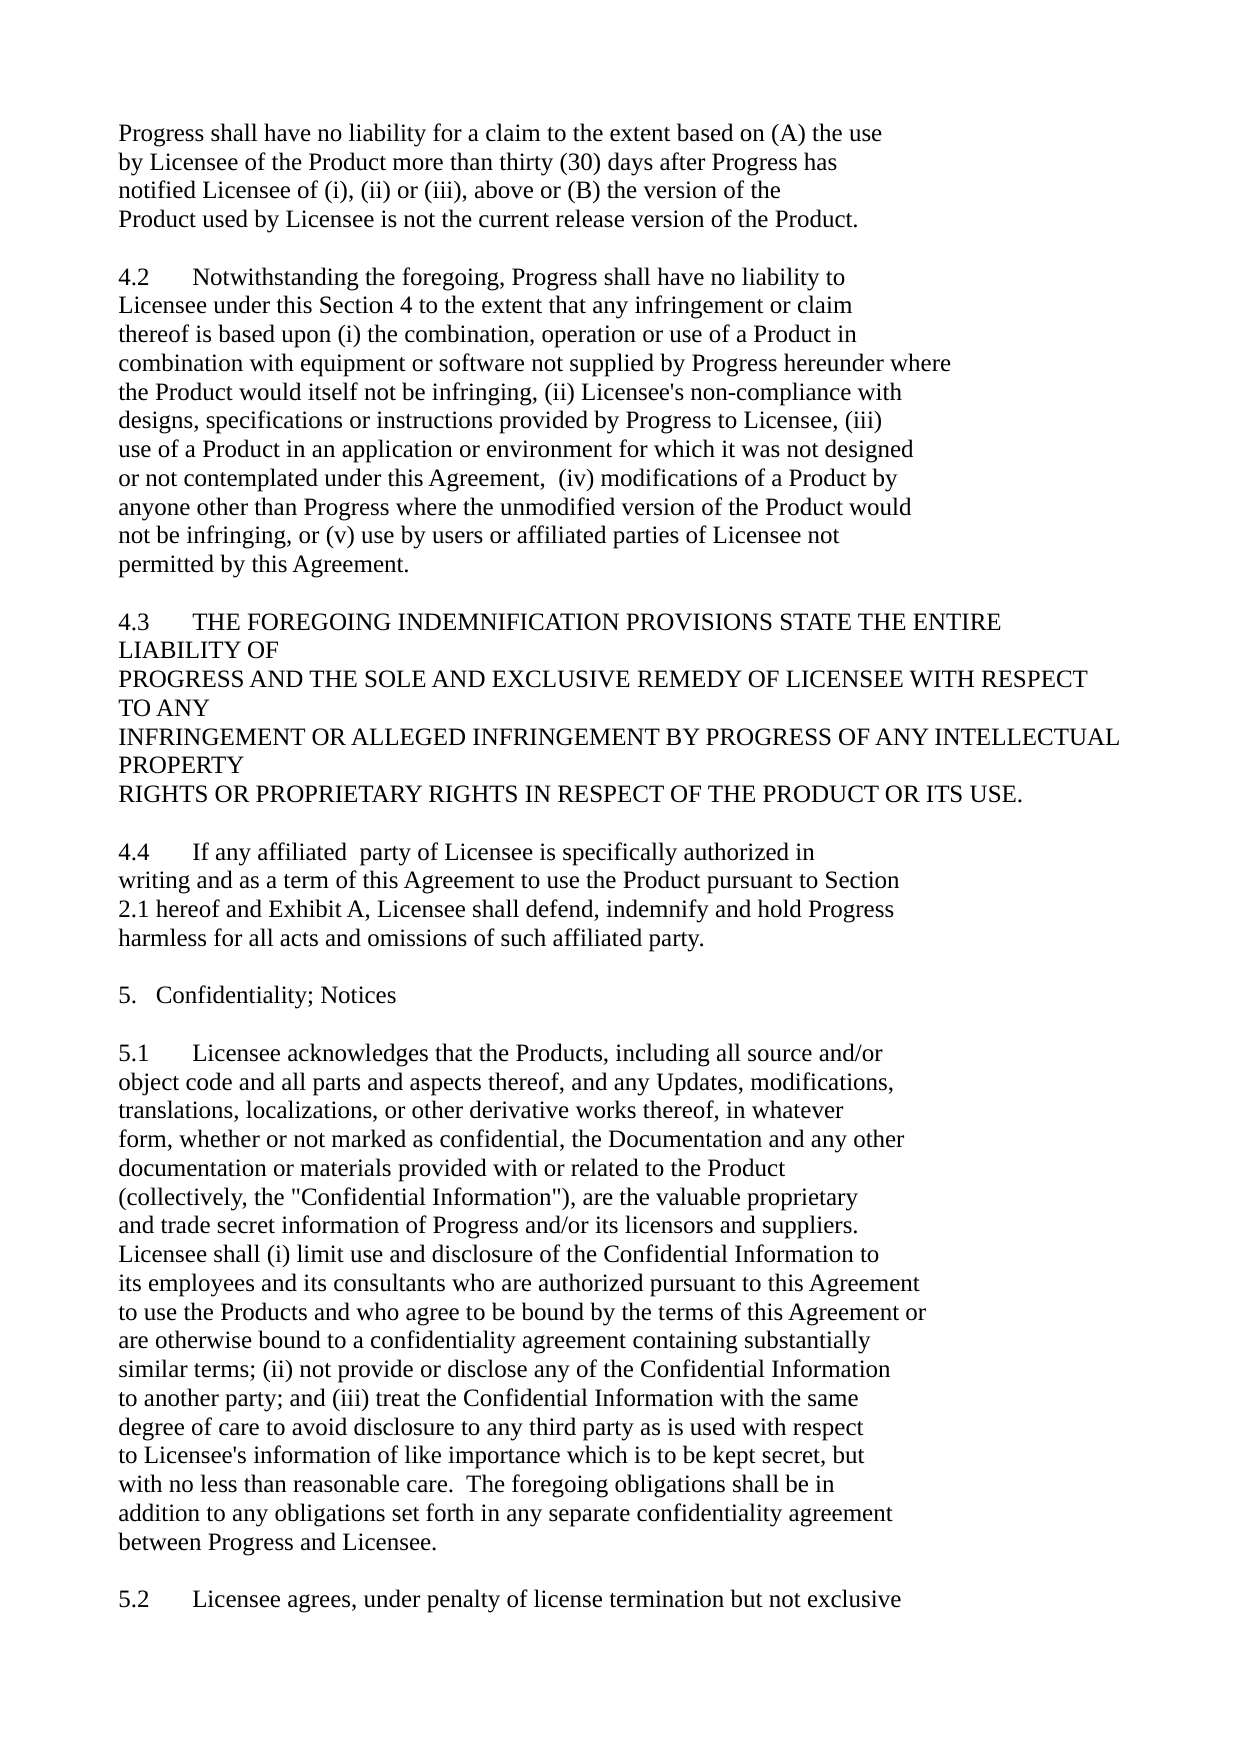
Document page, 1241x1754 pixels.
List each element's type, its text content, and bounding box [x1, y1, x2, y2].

text and trade secret information of Progress and/or its licensors and suppliers. [118, 1211, 1122, 1239]
text or not contemplated under this Agreement, (iv) modifications of a Product by [118, 463, 1122, 492]
text to use the Products and who agree to be bound by the terms of this Agreement or [118, 1297, 1122, 1326]
text form, whether or not marked as confidential, the Documentation and any other [118, 1124, 1122, 1153]
text object code and all parts and aspects thereof, and any Updates, modifications, [118, 1067, 1122, 1096]
text documentation or materials provided with or related to the Product [118, 1153, 1122, 1182]
text with no less than reasonable care. The foregoing obligations shall be in [118, 1469, 1122, 1498]
text 5. Confidentiality; Notices [118, 981, 1122, 1009]
text 4.3 THE FOREGOING INDEMNIFICATION PROVISIONS STATE THE ENTIRE LIABILITY OF [118, 607, 1122, 664]
text PROGRESS AND THE SOLE AND EXCLUSIVE REMEDY OF LICENSEE WITH RESPECT TO ANY [118, 664, 1122, 722]
text to another party; and (iii) treat the Confidential Information with the same [118, 1383, 1122, 1412]
text notified Licensee of (i), (ii) or (iii), above or (B) the version of the [118, 176, 1122, 204]
text Progress shall have no liability for a claim to the extent based on (A) the use [118, 118, 1122, 147]
text 4.2 Notwithstanding the foregoing, Progress shall have no liability to [118, 262, 1122, 291]
text are otherwise bound to a confidentiality agreement containing substantially [118, 1326, 1122, 1354]
text harmless for all acts and omissions of such affiliated party. [118, 923, 1122, 952]
text degree of care to avoid disclosure to any third party as is used with respect [118, 1412, 1122, 1441]
text anyone other than Progress where the unmodified version of the Product would [118, 492, 1122, 521]
text similar terms; (ii) not provide or disclose any of the Confidential Information [118, 1354, 1122, 1383]
text combination with equipment or software not supplied by Progress hereunder where [118, 348, 1122, 377]
text use of a Product in an application or environment for which it was not designed [118, 434, 1122, 463]
text 2.1 hereof and Exhibit A, Licensee shall defend, indemnify and hold Progress [118, 894, 1122, 923]
text between Progress and Licensee. [118, 1527, 1122, 1556]
text permitted by this Agreement. [118, 549, 1122, 578]
text addition to any obligations set forth in any separate confidentiality agreement [118, 1498, 1122, 1527]
text translations, localizations, or other derivative works thereof, in whatever [118, 1096, 1122, 1124]
text the Product would itself not be infringing, (ii) Licensee's non-compliance with [118, 377, 1122, 406]
text Product used by Licensee is not the current release version of the Product. [118, 204, 1122, 233]
text Licensee shall (i) limit use and disclosure of the Confidential Information to [118, 1239, 1122, 1268]
text designs, specifications or instructions provided by Progress to Licensee, (iii) [118, 406, 1122, 434]
text to Licensee's information of like importance which is to be kept secret, but [118, 1441, 1122, 1469]
text (collectively, the "Confidential Information"), are the valuable proprietary [118, 1182, 1122, 1211]
text 5.2 Licensee agrees, under penalty of license termination but not exclusive [118, 1584, 1122, 1613]
text thereof is based upon (i) the combination, operation or use of a Product in [118, 319, 1122, 348]
text RIGHTS OR PROPRIETARY RIGHTS IN RESPECT OF THE PRODUCT OR ITS USE. [118, 779, 1122, 808]
text by Licensee of the Product more than thirty (30) days after Progress has [118, 147, 1122, 176]
text INFRINGEMENT OR ALLEGED INFRINGEMENT BY PROGRESS OF ANY INTELLECTUAL PROPERTY [118, 722, 1122, 779]
text Licensee under this Section 4 to the extent that any infringement or claim [118, 291, 1122, 319]
text 4.4 If any affiliated party of Licensee is specifically authorized in [118, 837, 1122, 866]
text its employees and its consultants who are authorized pursuant to this Agreement [118, 1268, 1122, 1297]
text not be infringing, or (v) use by users or affiliated parties of Licensee not [118, 521, 1122, 549]
text 5.1 Licensee acknowledges that the Products, including all source and/or [118, 1038, 1122, 1067]
text writing and as a term of this Agreement to use the Product pursuant to Section [118, 866, 1122, 894]
